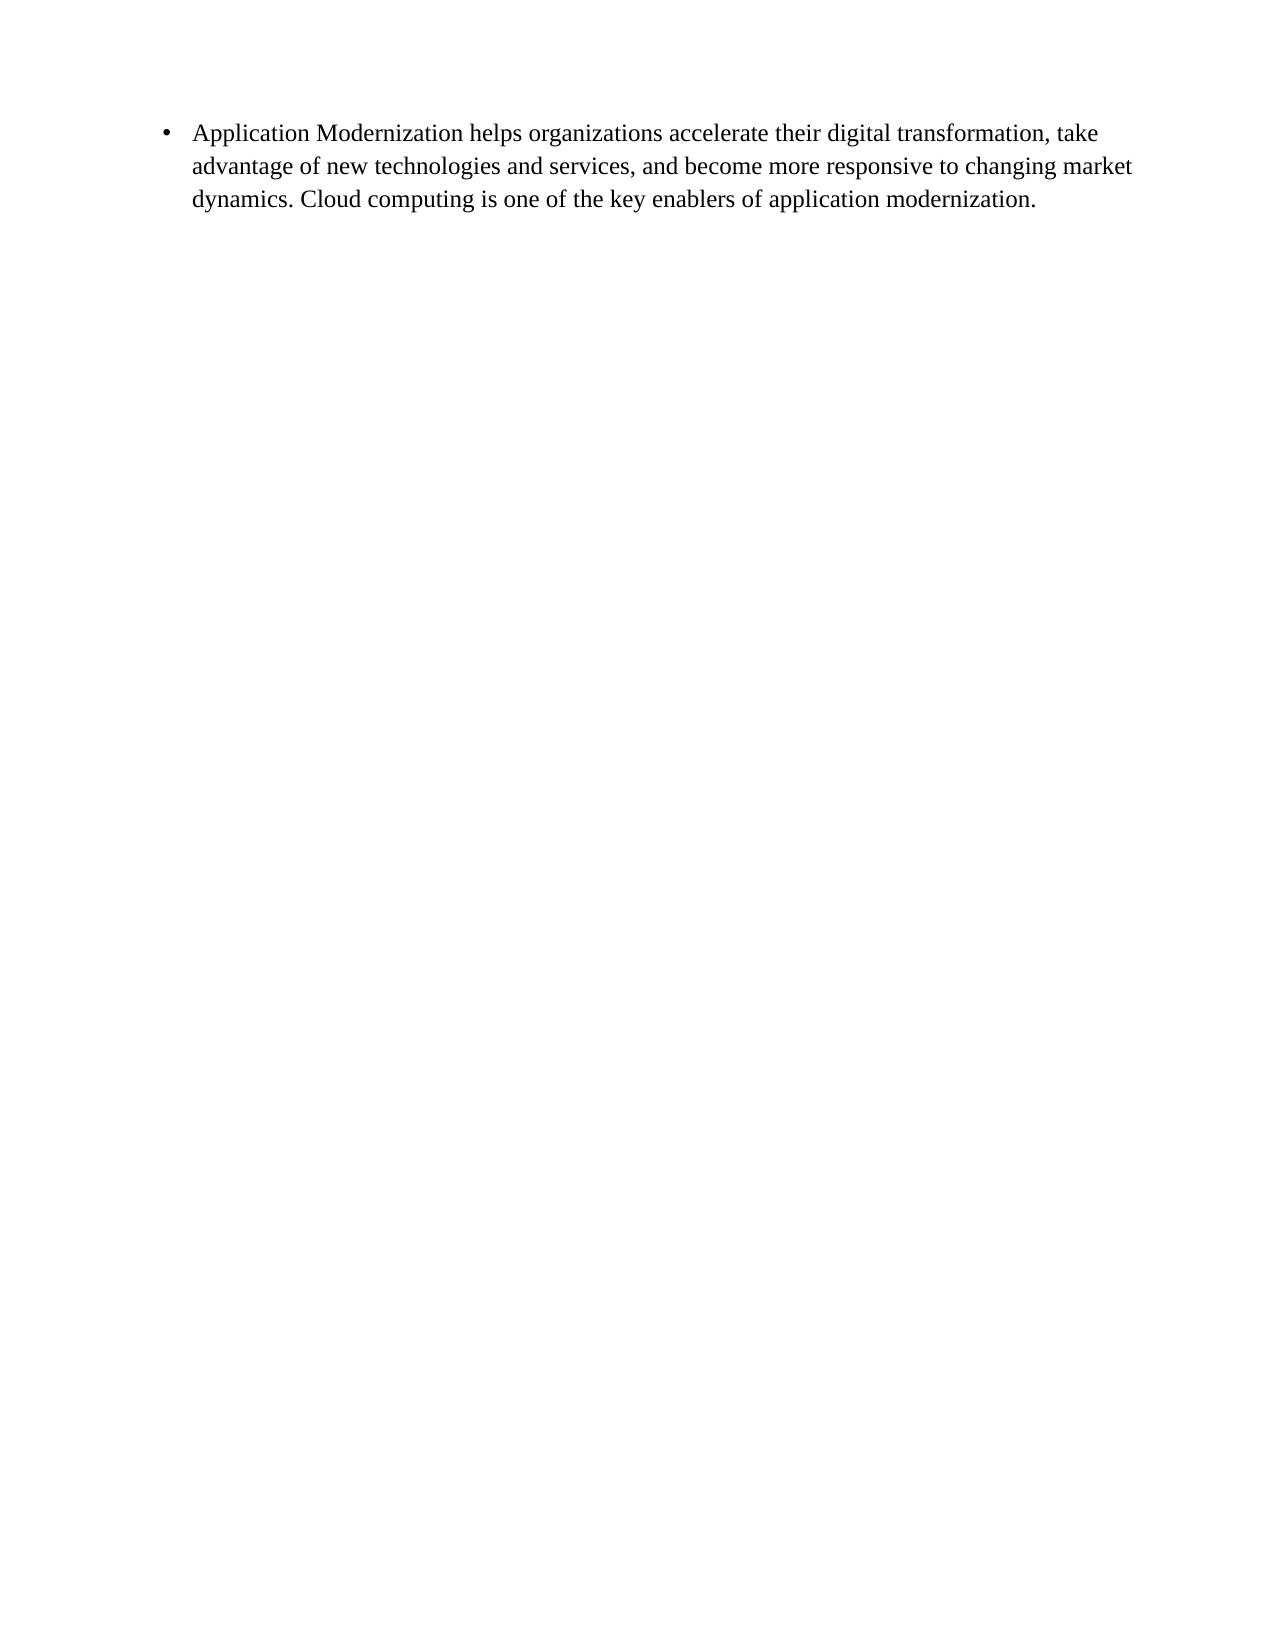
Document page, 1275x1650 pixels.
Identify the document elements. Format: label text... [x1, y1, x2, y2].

list Application Modernization helps organizations accelerate their digital transformation, take advantage of new technologies and services, and become more responsive to changing market dynamics. Cloud computing is one of the key enablers of application modernization. [162, 118, 1157, 213]
